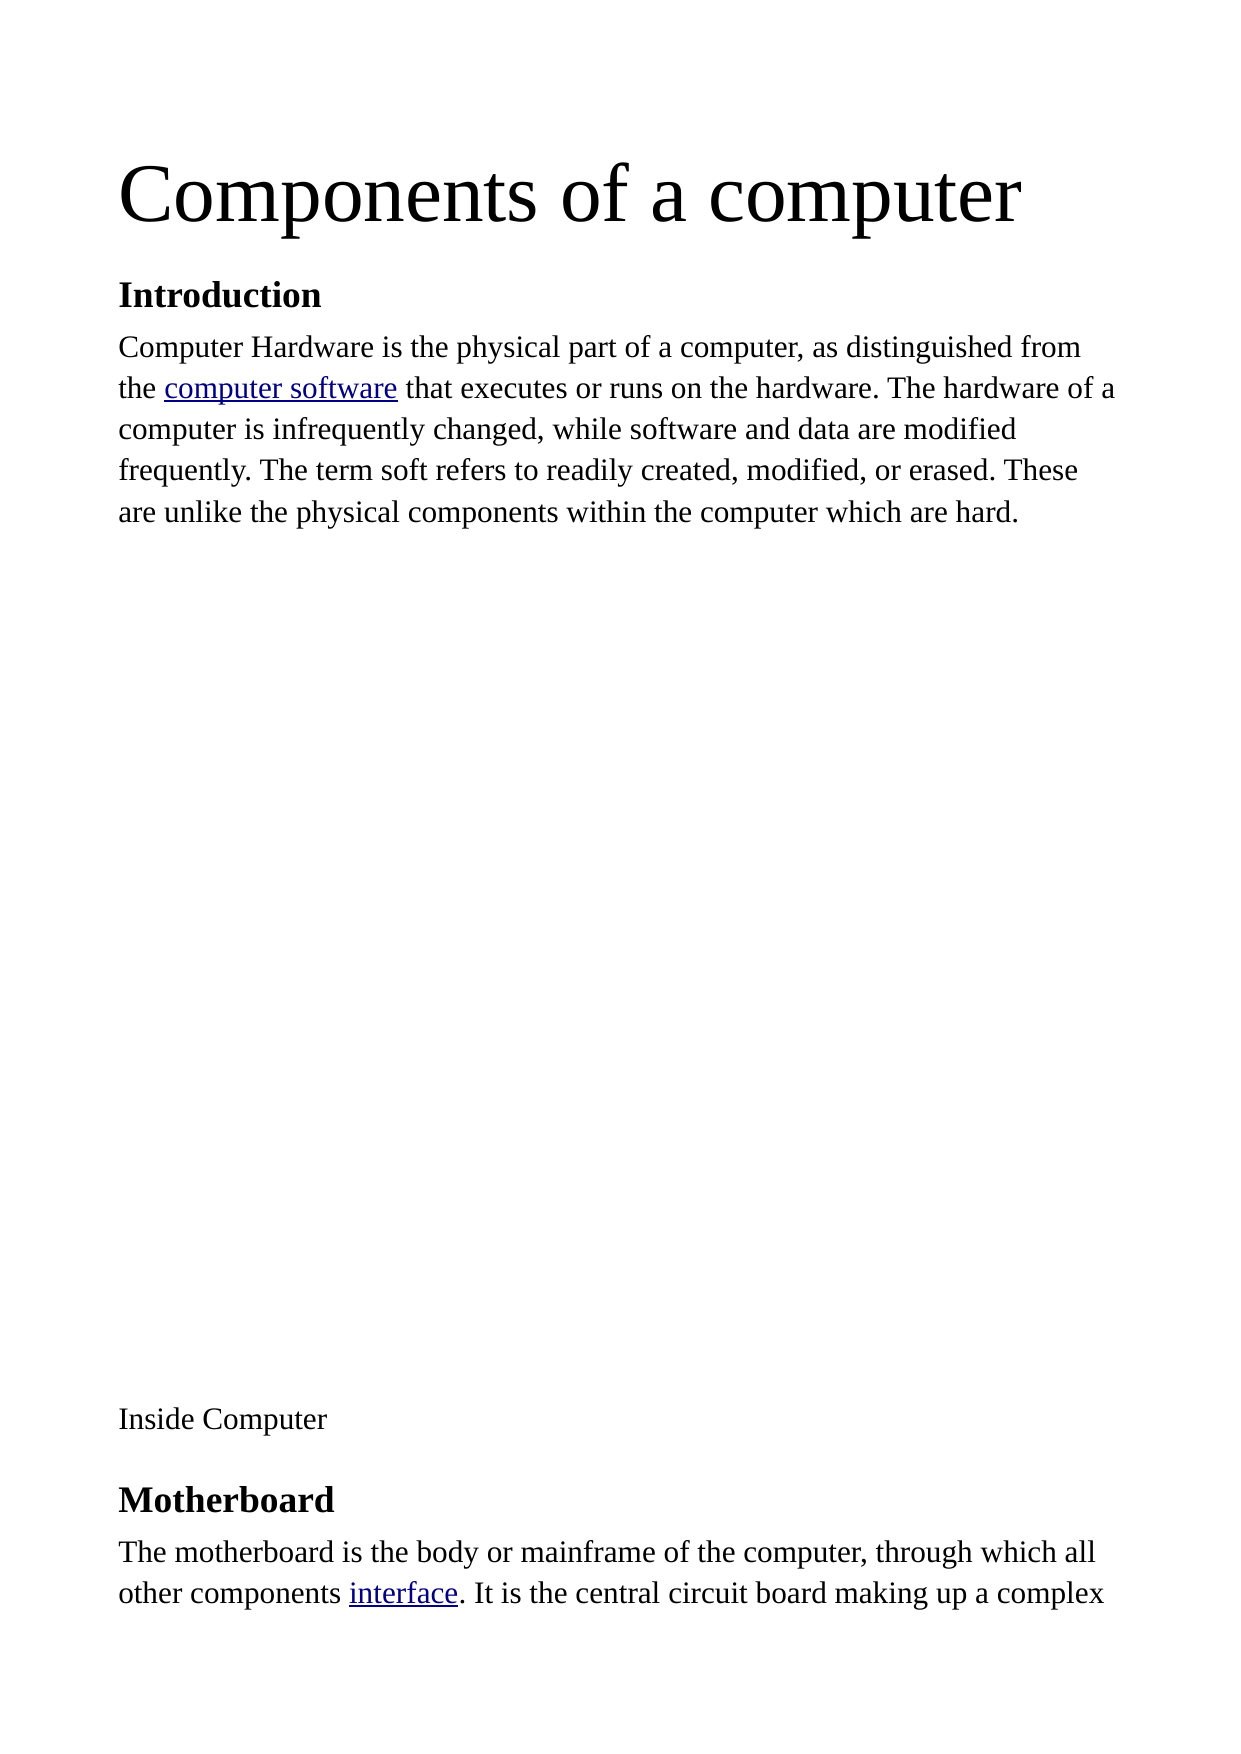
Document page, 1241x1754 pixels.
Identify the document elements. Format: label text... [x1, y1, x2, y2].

text The motherboard is the body or mainframe of the computer, through which all other components interface. It is the central circuit board making up a complex [118, 1533, 1122, 1610]
text Inside Computer [118, 1401, 1122, 1436]
subtitle Components of a computer [118, 143, 1122, 239]
subtitle Motherboard [118, 1477, 1122, 1520]
subtitle Introduction [118, 272, 1122, 315]
text Computer Hardware is the physical part of a computer, as distinguished from the computer software that executes or runs on the hardware. The hardware of a computer is infrequently changed, while software and data are modified frequently. The term soft refers to readily created, modified, or erased. These are unlike the physical components within the computer which are hard. [118, 328, 1122, 529]
